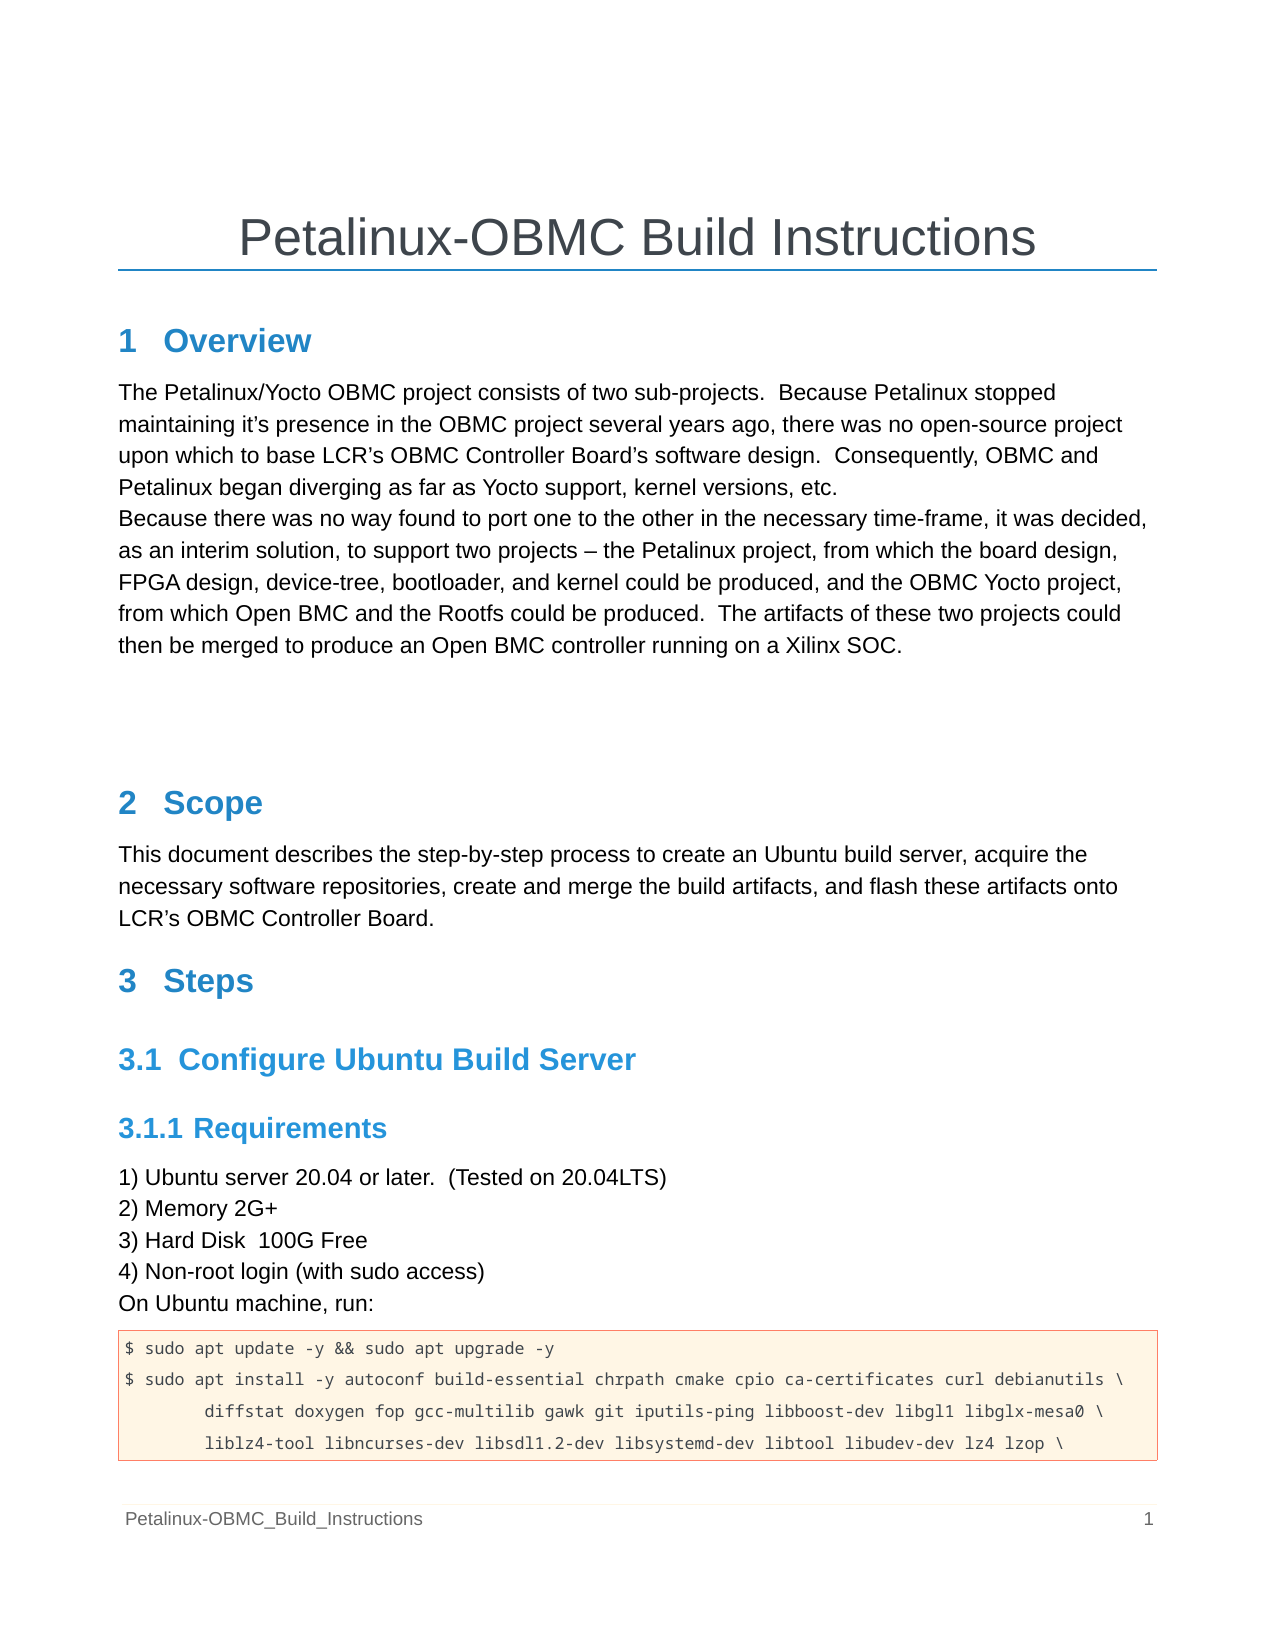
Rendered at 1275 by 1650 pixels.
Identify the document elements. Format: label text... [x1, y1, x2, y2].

subtitle Steps [118, 961, 1157, 999]
text Because there was no way found to port one to the other in the necessary time-frame, it was decided, as an interim solution, to support two projects – the Petalinux project, from which the board design, FPGA design, device-tree, bootloader, and kernel could be produced, and the OBMC Yocto project, from which Open BMC and the Rootfs could be produced. The artifacts of these two projects could then be merged to produce an Open BMC controller running on a Xilinx SOC. [118, 505, 1157, 658]
text $ sudo apt install -y autoconf build-essential chrpath cmake cpio ca-certificates curl debianutils \ [119, 1362, 1157, 1391]
subtitle Configure Ubuntu Build Server [118, 1041, 1157, 1076]
subtitle Overview [118, 321, 1157, 359]
text This document describes the step-by-step process to create an Ubuntu build server, acquire the necessary software repositories, create and merge the build artifacts, and flash these artifacts onto LCR’s OBMC Controller Board. [118, 841, 1157, 931]
text liblz4-tool libncurses-dev libsdl1.2-dev libsystemd-dev libtool libudev-dev lz4 lzop \ [119, 1425, 1157, 1460]
text The Petalinux/Yocto OBMC project consists of two sub-projects. Because Petalinux stopped maintaining it’s presence in the OBMC project several years ago, there was no open-source project upon which to base LCR’s OBMC Controller Board’s software design. Consequently, OBMC and Petalinux began diverging as far as Yocto support, kernel versions, etc. [118, 379, 1157, 500]
text 2) Memory 2G+ [118, 1195, 1157, 1221]
subtitle Requirements [118, 1111, 1157, 1144]
text 4) Non-root login (with sudo access) [118, 1258, 1157, 1284]
text 3) Hard Disk 100G Free [118, 1227, 1157, 1253]
text 1) Ubuntu server 20.04 or later. (Tested on 20.04LTS) [118, 1163, 1157, 1190]
text On Ubuntu machine, run: [118, 1290, 1157, 1316]
title Petalinux-OBMC Build Instructions [118, 203, 1157, 269]
text $ sudo apt update -y && sudo apt upgrade -y [119, 1331, 1157, 1359]
subtitle Scope [118, 783, 1157, 821]
text diffstat doxygen fop gcc-multilib gawk git iputils-ping libboost-dev libgl1 libglx-mesa0 \ [119, 1393, 1157, 1422]
